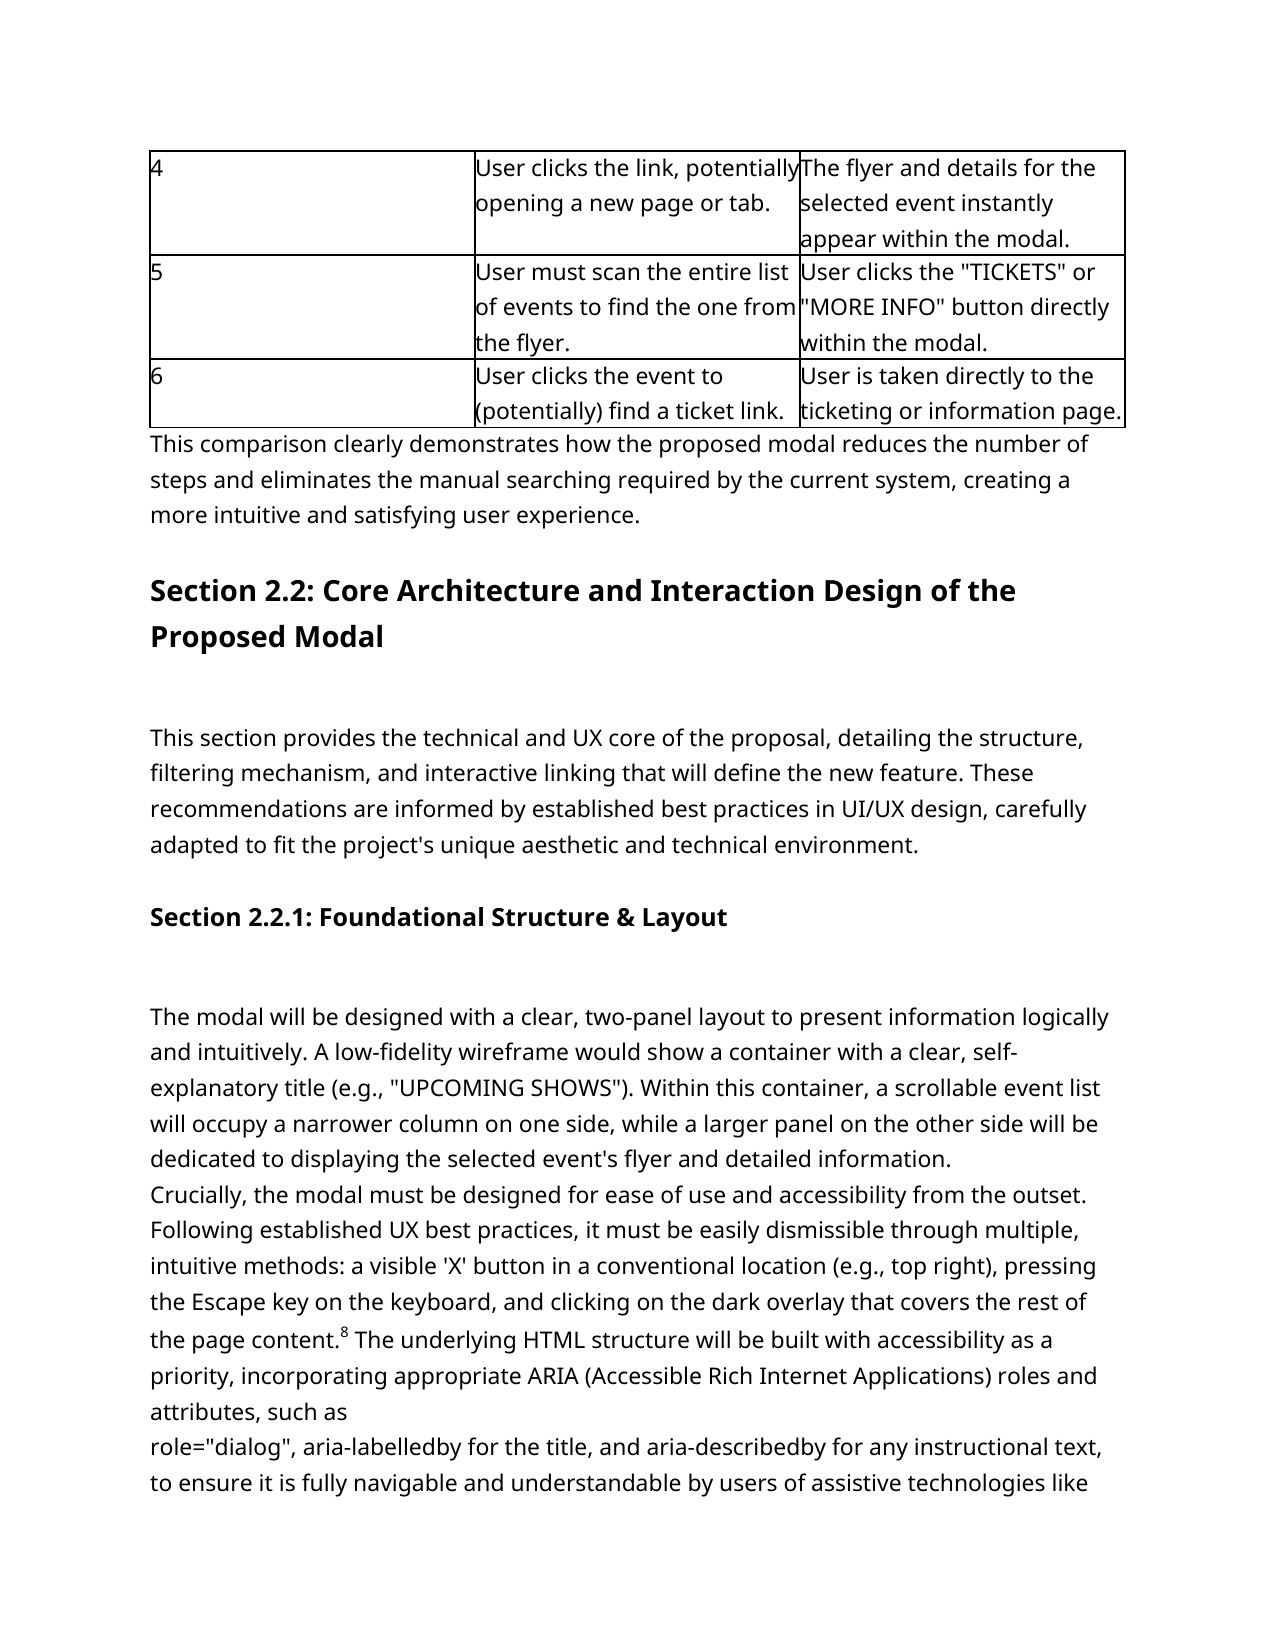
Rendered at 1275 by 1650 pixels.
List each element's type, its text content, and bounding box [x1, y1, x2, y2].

text This section provides the technical and UX core of the proposal, detailing the structure, filtering mechanism, and interactive linking that will define the new feature. These recommendations are informed by established best practices in UI/UX design, carefully adapted to fit the project's unique aesthetic and technical environment. [150, 722, 1125, 860]
text Crucially, the modal must be designed for ease of use and accessibility from the outset. Following established UX best practices, it must be easily dismissible through multiple, intuitive methods: a visible 'X' button in a conventional location (e.g., top right), pressing the Escape key on the keyboard, and clicking on the dark overlay that covers the rest of the page content.8 The underlying HTML structure will be built with accessibility as a priority, incorporating appropriate ARIA (Accessible Rich Internet Applications) roles and attributes, such as [150, 1179, 1125, 1427]
table_cell 6 [151, 360, 474, 427]
table_cell User clicks the "TICKETS" or "MORE INFO" button directly within the modal. [801, 256, 1124, 358]
subtitle Section 2.2.1: Foundational Structure & Layout [150, 900, 1125, 934]
table_cell User must scan the entire list of events to find the one from the flyer. [476, 256, 799, 358]
text The modal will be designed with a clear, two-panel layout to present information logically and intuitively. A low-fidelity wireframe would show a container with a clear, self-explanatory title (e.g., "UPCOMING SHOWS"). Within this container, a scrollable event list will occupy a narrower column on one side, while a larger panel on the other side will be dedicated to displaying the selected event's flyer and detailed information. [150, 1001, 1125, 1174]
table_cell User is taken directly to the ticketing or information page. [801, 360, 1124, 427]
text This comparison clearly demonstrates how the proposed modal reduces the number of steps and eliminates the manual searching required by the current system, creating a more intuitive and satisfying user experience. [150, 428, 1125, 531]
table_cell The flyer and details for the selected event instantly appear within the modal. [801, 152, 1124, 254]
table_cell User clicks the event to (potentially) find a ticket link. [476, 360, 799, 427]
table_cell 5 [151, 256, 474, 358]
table_cell User clicks the link, potentially opening a new page or tab. [476, 152, 799, 254]
text role="dialog", aria-labelledby for the title, and aria-describedby for any instructional text, to ensure it is fully navigable and understandable by users of assistive technologies like [150, 1431, 1125, 1498]
table_cell 4 [151, 152, 474, 254]
subtitle Section 2.2: Core Architecture and Interaction Design of the Proposed Modal [150, 571, 1125, 656]
